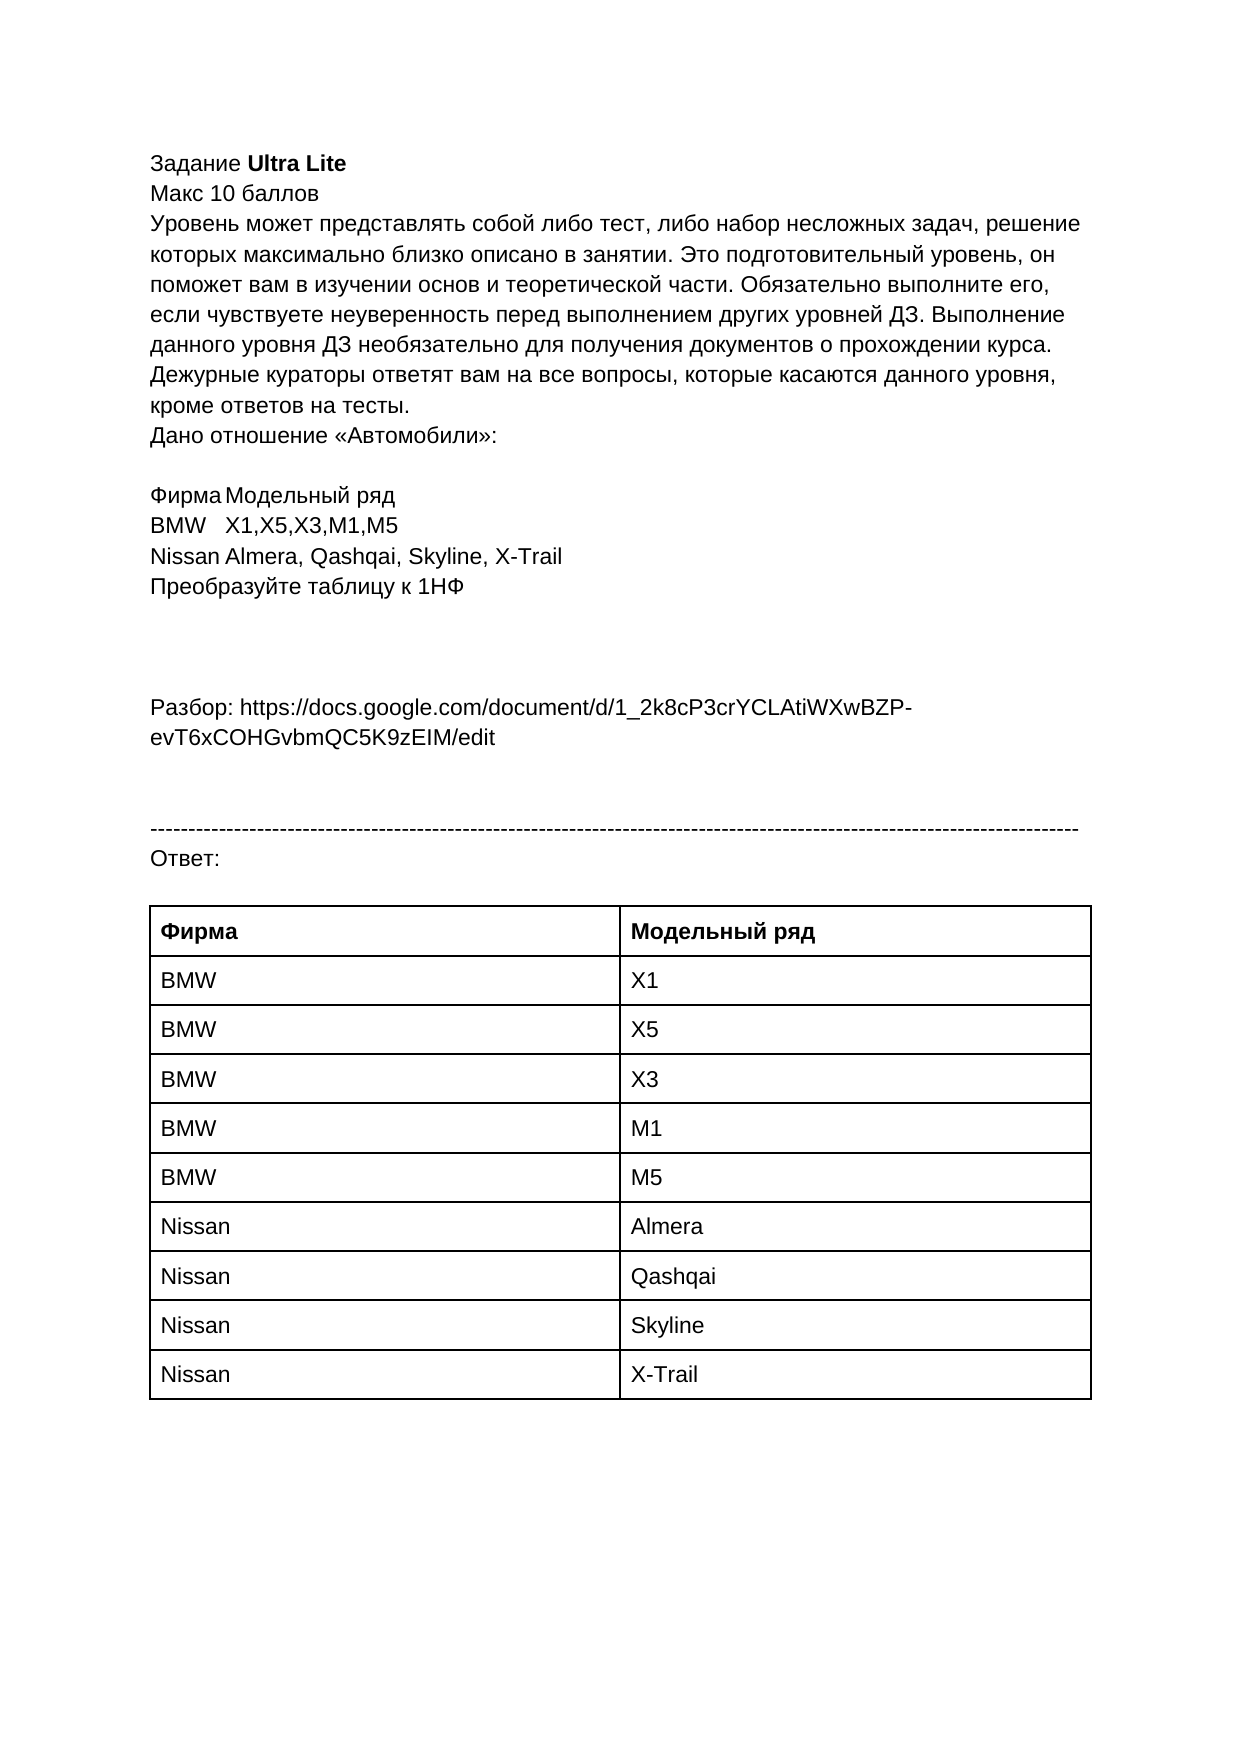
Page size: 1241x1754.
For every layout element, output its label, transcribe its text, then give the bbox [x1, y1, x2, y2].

text Уровень может представлять собой либо тест, либо набор несложных задач, решение которых максимально близко описано в занятии. Это подготовительный уровень, он поможет вам в изучении основ и теоретической части. Обязательно выполните его, если чувствуете неуверенность перед выполнением других уровней ДЗ. Выполнение данного уровня ДЗ необязательно для получения документов о прохождении курса. Дежурные кураторы ответят вам на все вопросы, которые касаются данного уровня, кроме ответов на тесты. [150, 210, 1090, 418]
text Преобразуйте таблицу к 1НФ [150, 573, 1090, 599]
table_cell Qashqai [621, 1252, 1090, 1299]
table_cell BMW [151, 1154, 619, 1201]
table_header Фирма [151, 907, 619, 954]
text Фирма Модельный ряд [150, 482, 1090, 509]
text Задание Ultra Lite [150, 150, 1090, 176]
table_cell BMW [151, 1006, 619, 1053]
table_cell X1 [621, 957, 1090, 1004]
table_cell Nissan [151, 1301, 619, 1349]
text Разбор: https://docs.google.com/document/d/1_2k8cP3crYCLAtiWXwBZP-evT6xCOHGvbmQC5K9zEIM/edit [150, 694, 1090, 750]
text Nissan Almera, Qashqai, Skyline, X-Trail [150, 543, 1090, 569]
table_header Модельный ряд [621, 907, 1090, 954]
text Макс 10 баллов [150, 180, 1090, 207]
table_cell X-Trail [621, 1351, 1090, 1398]
table_cell Skyline [621, 1301, 1090, 1349]
table_cell M5 [621, 1154, 1090, 1201]
text BMW X1,X5,X3,M1,M5 [150, 512, 1090, 539]
table_cell BMW [151, 957, 619, 1004]
table_cell Nissan [151, 1252, 619, 1299]
table_cell BMW [151, 1055, 619, 1102]
text Ответ: [150, 845, 1090, 871]
table_cell M1 [621, 1104, 1090, 1152]
table_cell Nissan [151, 1203, 619, 1250]
table_cell X5 [621, 1006, 1090, 1053]
text Дано отношение «Автомобили»: [150, 422, 1090, 448]
table_cell Almera [621, 1203, 1090, 1250]
table_cell Nissan [151, 1351, 619, 1398]
text -------------------------------------------------------------------------------------------------------------------------- [150, 814, 1090, 841]
table_cell X3 [621, 1055, 1090, 1102]
table_cell BMW [151, 1104, 619, 1152]
